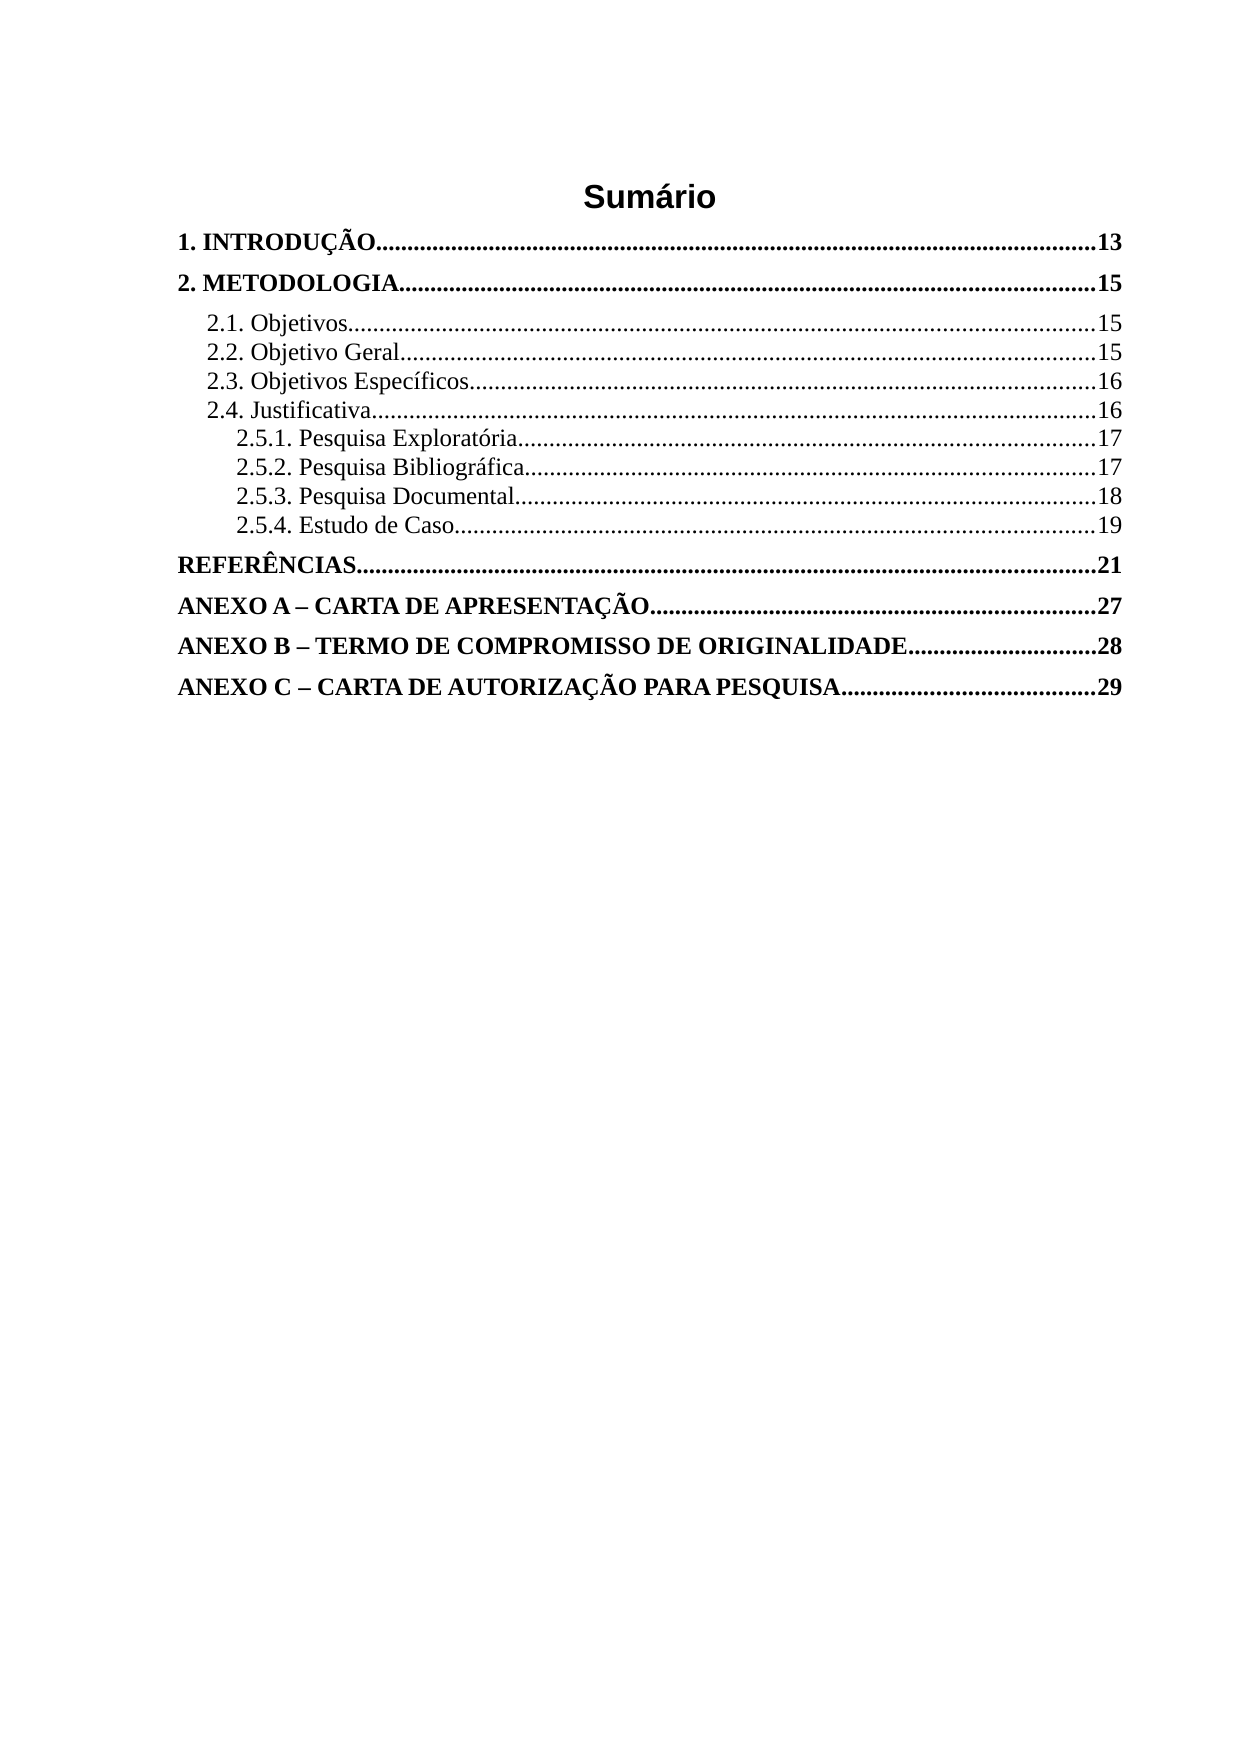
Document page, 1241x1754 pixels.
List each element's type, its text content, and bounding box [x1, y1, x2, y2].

text ANEXO B – TERMO DE COMPROMISSO DE ORIGINALIDADE 28 [177, 631, 1122, 660]
text 1. Introdução 13 [177, 227, 1122, 256]
text 2.5.4. Estudo de Caso 19 [236, 510, 1122, 538]
text 2.4. Justificativa 16 [207, 395, 1122, 423]
text 2.3. Objetivos Específicos 16 [207, 366, 1122, 395]
text 2.1. Objetivos 15 [207, 308, 1122, 337]
text 2.5.2. Pesquisa Bibliográfica 17 [236, 452, 1122, 481]
text 2.2. Objetivo Geral 15 [207, 337, 1122, 366]
text ANEXO c – CARTA DE AUTORIZAÇÃO PARA PESQUISA 29 [177, 672, 1122, 701]
text 2.5.3. Pesquisa Documental 18 [236, 481, 1122, 510]
subtitle Sumário [177, 177, 1122, 216]
text 2. Metodologia 15 [177, 268, 1122, 297]
text ANEXO A – CARTA DE APRESENTAÇÃO 27 [177, 591, 1122, 619]
text Referências 21 [177, 550, 1122, 579]
text 2.5.1. Pesquisa Exploratória 17 [236, 423, 1122, 452]
